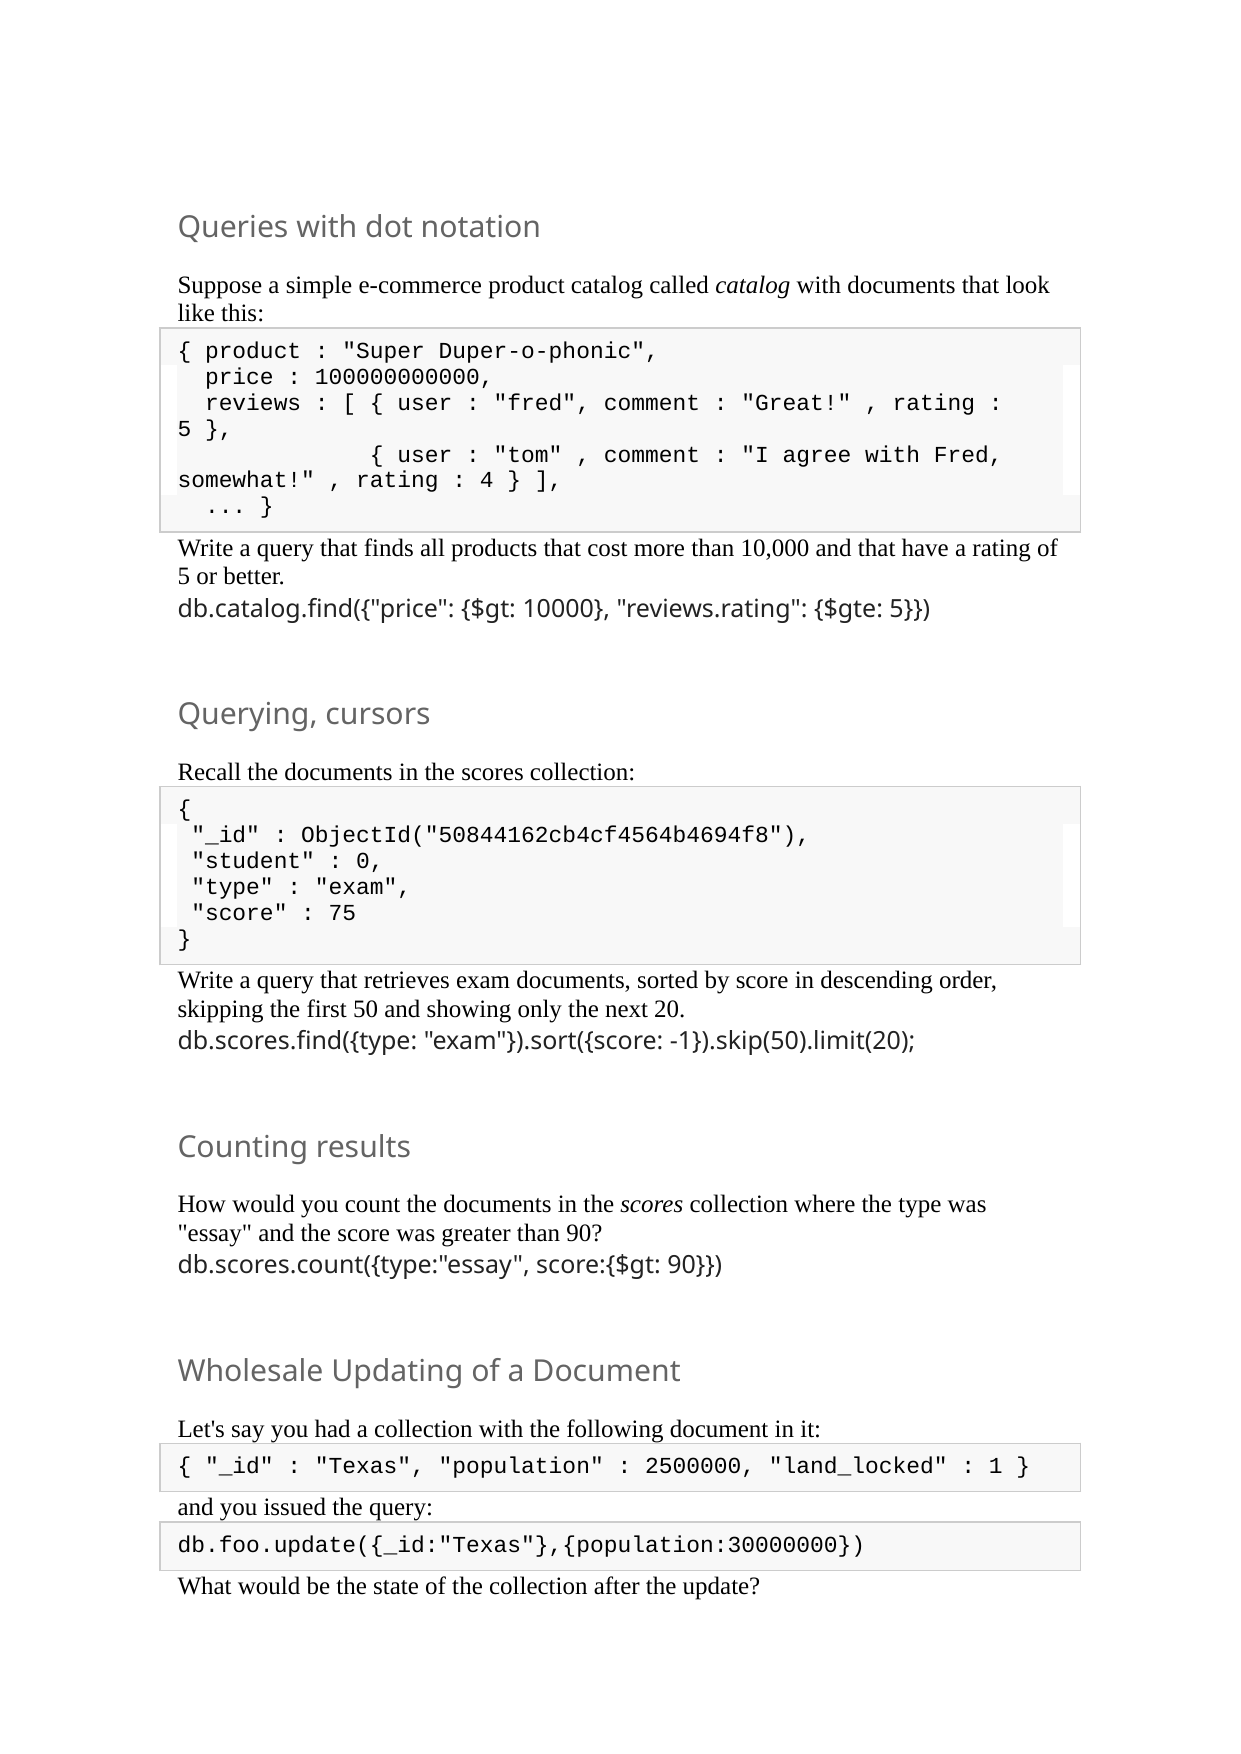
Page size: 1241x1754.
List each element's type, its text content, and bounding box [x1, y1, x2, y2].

text Suppose a simple e-commerce product catalog called catalog with documents that look like this: [177, 270, 1063, 327]
text db.scores.count({type:"essay", score:{$gt: 90}}) [177, 1247, 1063, 1349]
text { product : "Super Duper-o-phonic", [161, 329, 1080, 365]
text { [161, 787, 1080, 824]
text Write a query that retrieves exam documents, sorted by score in descending order, skipping the first 50 and showing only the next 20. [177, 965, 1063, 1023]
text "student" : 0, [177, 849, 1063, 876]
text "score" : 75 [177, 901, 1063, 915]
text } [161, 915, 1080, 964]
subtitle Queries with dot notation [177, 205, 1063, 246]
text price : 100000000000, [177, 365, 1063, 391]
text db.catalog.find({"price": {$gt: 10000}, "reviews.rating": {$gte: 5}}) [177, 590, 1063, 692]
text Let's say you had a collection with the following document in it: [177, 1414, 1063, 1443]
text How would you count the documents in the scores collection where the type was "essay" and the score was greater than 90? [177, 1189, 1063, 1247]
text { user : "tom" , comment : "I agree with Fred, somewhat!" , rating : 4 } ], [177, 443, 1063, 483]
text reviews : [ { user : "fred", comment : "Great!" , rating : 5 }, [177, 391, 1063, 443]
text db.foo.update({_id:"Texas"},{population:30000000}) [161, 1523, 1080, 1570]
text { "_id" : "Texas", "population" : 2500000, "land_locked" : 1 } [161, 1444, 1080, 1491]
subtitle Wholesale Updating of a Document [177, 1349, 1063, 1390]
text ... } [161, 483, 1080, 531]
text [177, 148, 1063, 205]
text and you issued the query: [177, 1492, 1063, 1521]
text "_id" : ObjectId("50844162cb4cf4564b4694f8"), [177, 824, 1063, 849]
subtitle Counting results [177, 1125, 1063, 1166]
text What would be the state of the collection after the update? [177, 1571, 1063, 1600]
subtitle Querying, cursors [177, 692, 1063, 733]
text "type" : "exam", [177, 876, 1063, 901]
text Recall the documents in the scores collection: [177, 757, 1063, 786]
text Write a query that finds all products that cost more than 10,000 and that have a rating of 5 or better. [177, 533, 1063, 590]
text db.scores.find({type: "exam"}).sort({score: -1}).skip(50).limit(20); [177, 1023, 1063, 1125]
